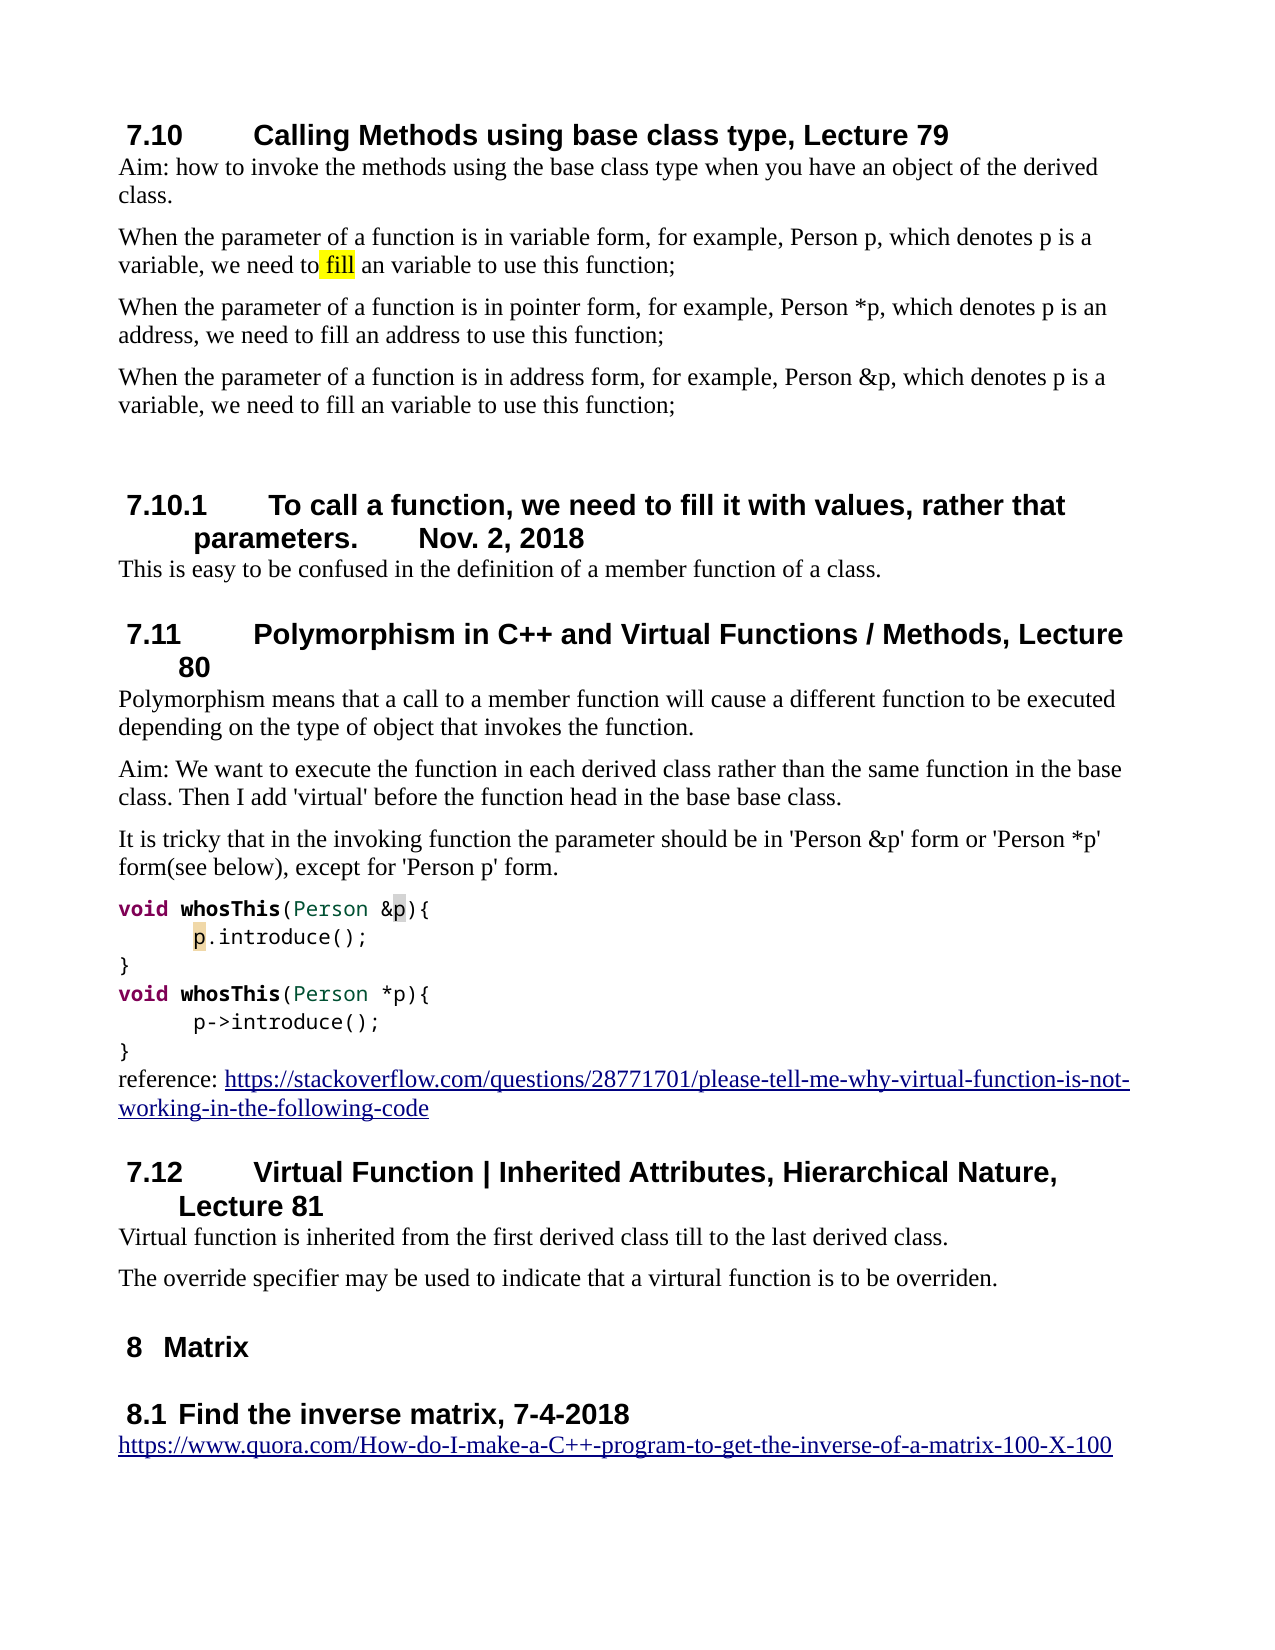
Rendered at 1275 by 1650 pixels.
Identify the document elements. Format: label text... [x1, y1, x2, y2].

subtitle Find the inverse matrix, 7-4-2018 [118, 1397, 1157, 1430]
text It is tricky that in the invoking function the parameter should be in 'Person &p' form or 'Person *p' form(see below), except for 'Person p' form. [118, 824, 1157, 881]
subtitle Polymorphism in C++ and Virtual Functions / Methods, Lecture 80 [118, 617, 1157, 684]
text Aim: how to invoke the methods using the base class type when you have an object of the derived class. [118, 152, 1157, 209]
text This is easy to be confused in the definition of a member function of a class. [118, 554, 1157, 583]
text } [118, 1036, 1157, 1064]
text The override specifier may be used to indicate that a virtural function is to be overriden. [118, 1263, 1157, 1292]
text When the parameter of a function is in address form, for example, Person &p, which denotes p is a variable, we need to fill an variable to use this function; [118, 362, 1157, 419]
subtitle To call a function, we need to fill it with values, rather that parameters. Nov. 2, 2018 [118, 487, 1157, 554]
text void whosThis(Person *p){ [118, 979, 1157, 1007]
subtitle Calling Methods using base class type, Lecture 79 [118, 118, 1157, 152]
text When the parameter of a function is in pointer form, for example, Person *p, which denotes p is an address, we need to fill an address to use this function; [118, 292, 1157, 349]
text Polymorphism means that a call to a member function will cause a different function to be executed depending on the type of object that invokes the function. [118, 684, 1157, 741]
text Virtual function is inherited from the first derived class till to the last derived class. [118, 1222, 1157, 1251]
subtitle Matrix [118, 1330, 1157, 1363]
text Aim: We want to execute the function in each derived class rather than the same function in the base class. Then I add 'virtual' before the function head in the base base class. [118, 754, 1157, 811]
text } [118, 951, 1157, 979]
text https://www.quora.com/How-do-I-make-a-C++-program-to-get-the-inverse-of-a-matrix-100-X-100 [118, 1430, 1157, 1459]
text p->introduce(); [118, 1007, 1157, 1036]
subtitle Virtual Function | Inherited Attributes, Hierarchical Nature, Lecture 81 [118, 1155, 1157, 1222]
text p.introduce(); [118, 922, 1157, 951]
text void whosThis(Person &p){ [118, 894, 1157, 922]
text When the parameter of a function is in variable form, for example, Person p, which denotes p is a variable, we need to fill an variable to use this function; [118, 222, 1157, 279]
text reference: https://stackoverflow.com/questions/28771701/please-tell-me-why-virtual-function-is-not-working-in-the-following-code [118, 1064, 1157, 1122]
